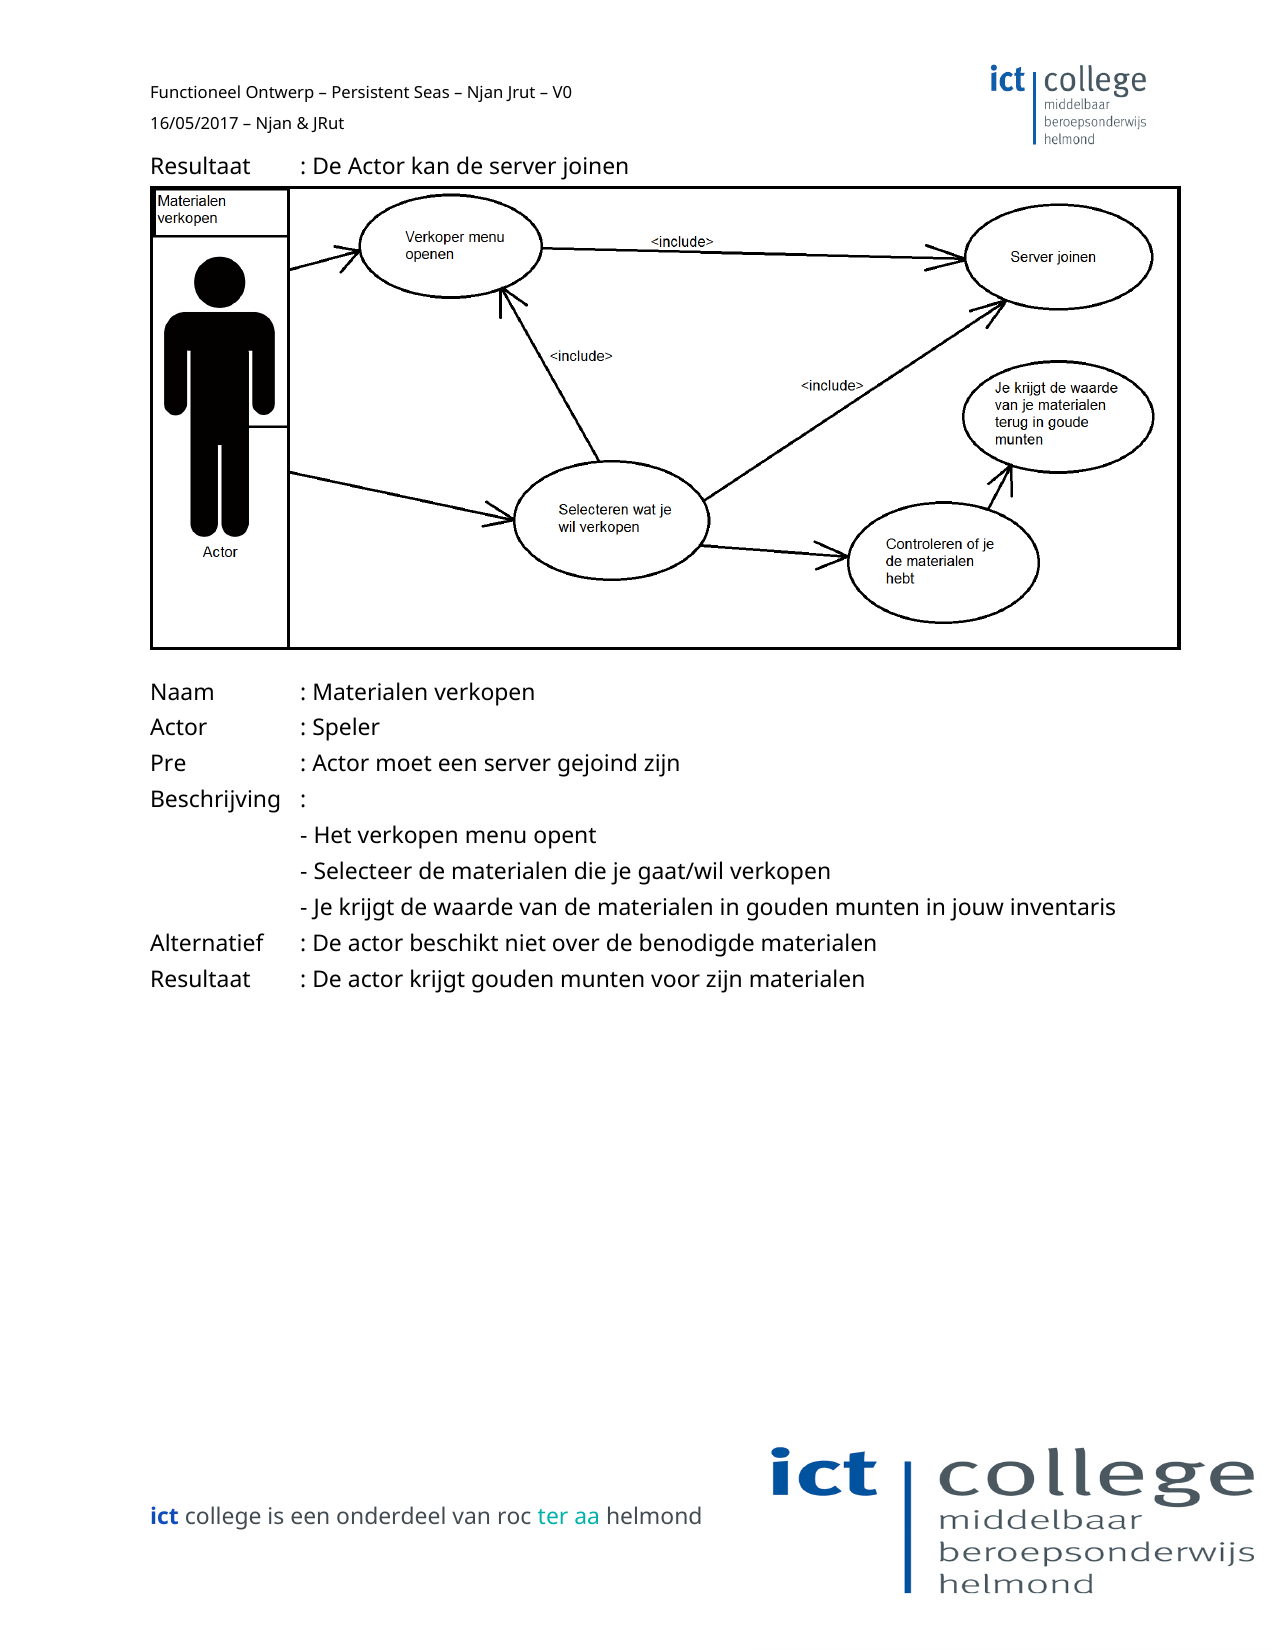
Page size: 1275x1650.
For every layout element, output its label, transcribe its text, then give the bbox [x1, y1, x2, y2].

text Resultaat : De Actor kan de server joinen [150, 150, 1125, 186]
text Naam : Materialen verkopen Actor : Speler Pre : Actor moet een server gejoind zijn Beschrijving : - Het verkopen menu opent - Selecteer de materialen die je gaat/wil verkopen - Je krijgt de waarde van de materialen in gouden munten in jouw inventaris Alternatief : De actor beschikt niet over de benodigde materialen Resultaat : De actor krijgt gouden munten voor zijn materialen [150, 675, 1125, 994]
